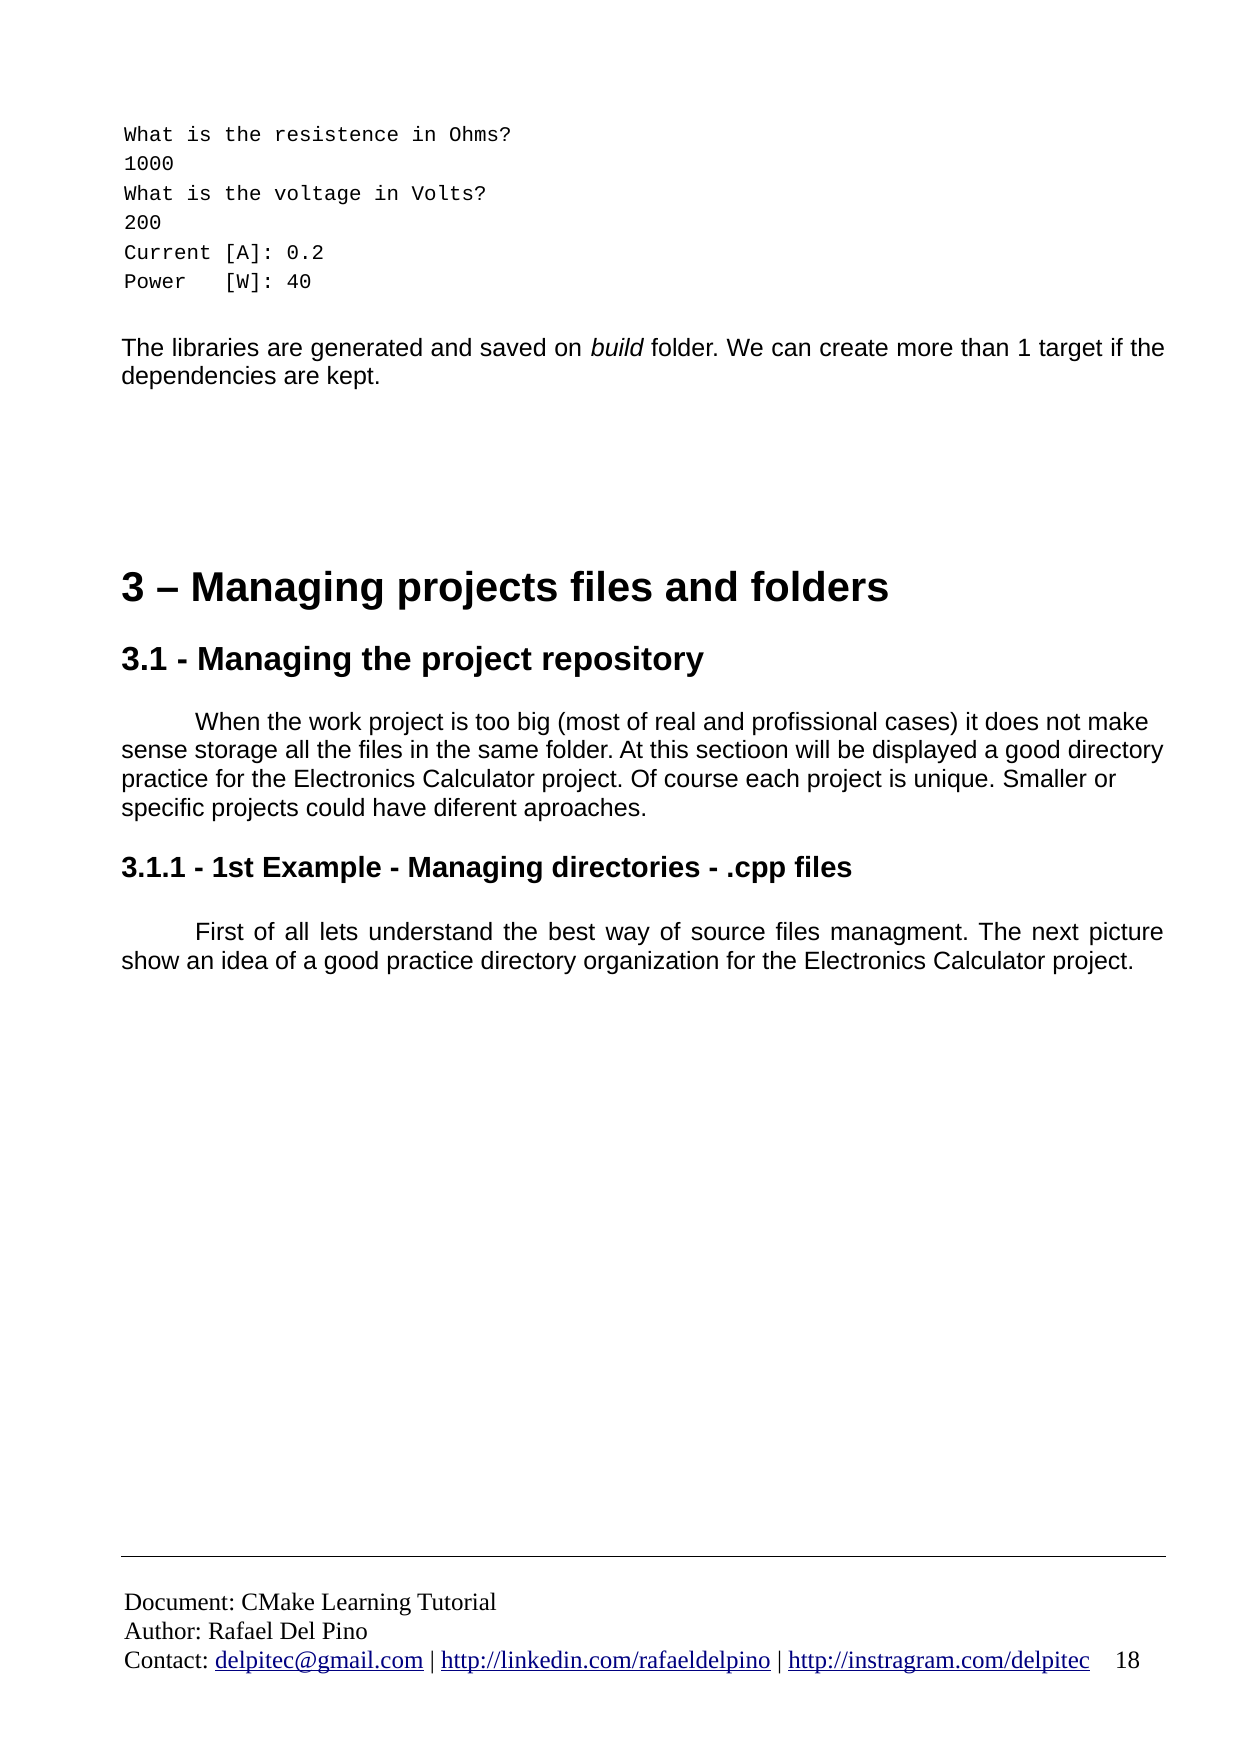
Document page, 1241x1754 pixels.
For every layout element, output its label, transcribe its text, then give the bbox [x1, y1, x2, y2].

text 3.1.1 - 1st Example - Managing directories - .cpp files [121, 850, 1166, 884]
text The libraries are generated and saved on build folder. We can create more than 1 target if the dependencies are kept. [121, 333, 1166, 390]
table_header What is the resistence in Ohms? 1000 What is the voltage in Volts? 200 Current [A]: 0.2 Power [W]: 40 [121, 121, 1166, 304]
text When the work project is too big (most of real and profissional cases) it does not make sense storage all the files in the same folder. At this sectioon will be displayed a good directory practice for the Electronics Calculator project. Of course each project is unique. Smaller or specific projects could have diferent aproaches. [121, 706, 1166, 821]
text 3 – Managing projects files and folders [121, 563, 1166, 611]
text First of all lets understand the best way of source files managment. The next picture show an idea of a good practice directory organization for the Electronics Calculator project. [121, 917, 1166, 975]
text 3.1 - Managing the project repository [121, 639, 1166, 678]
